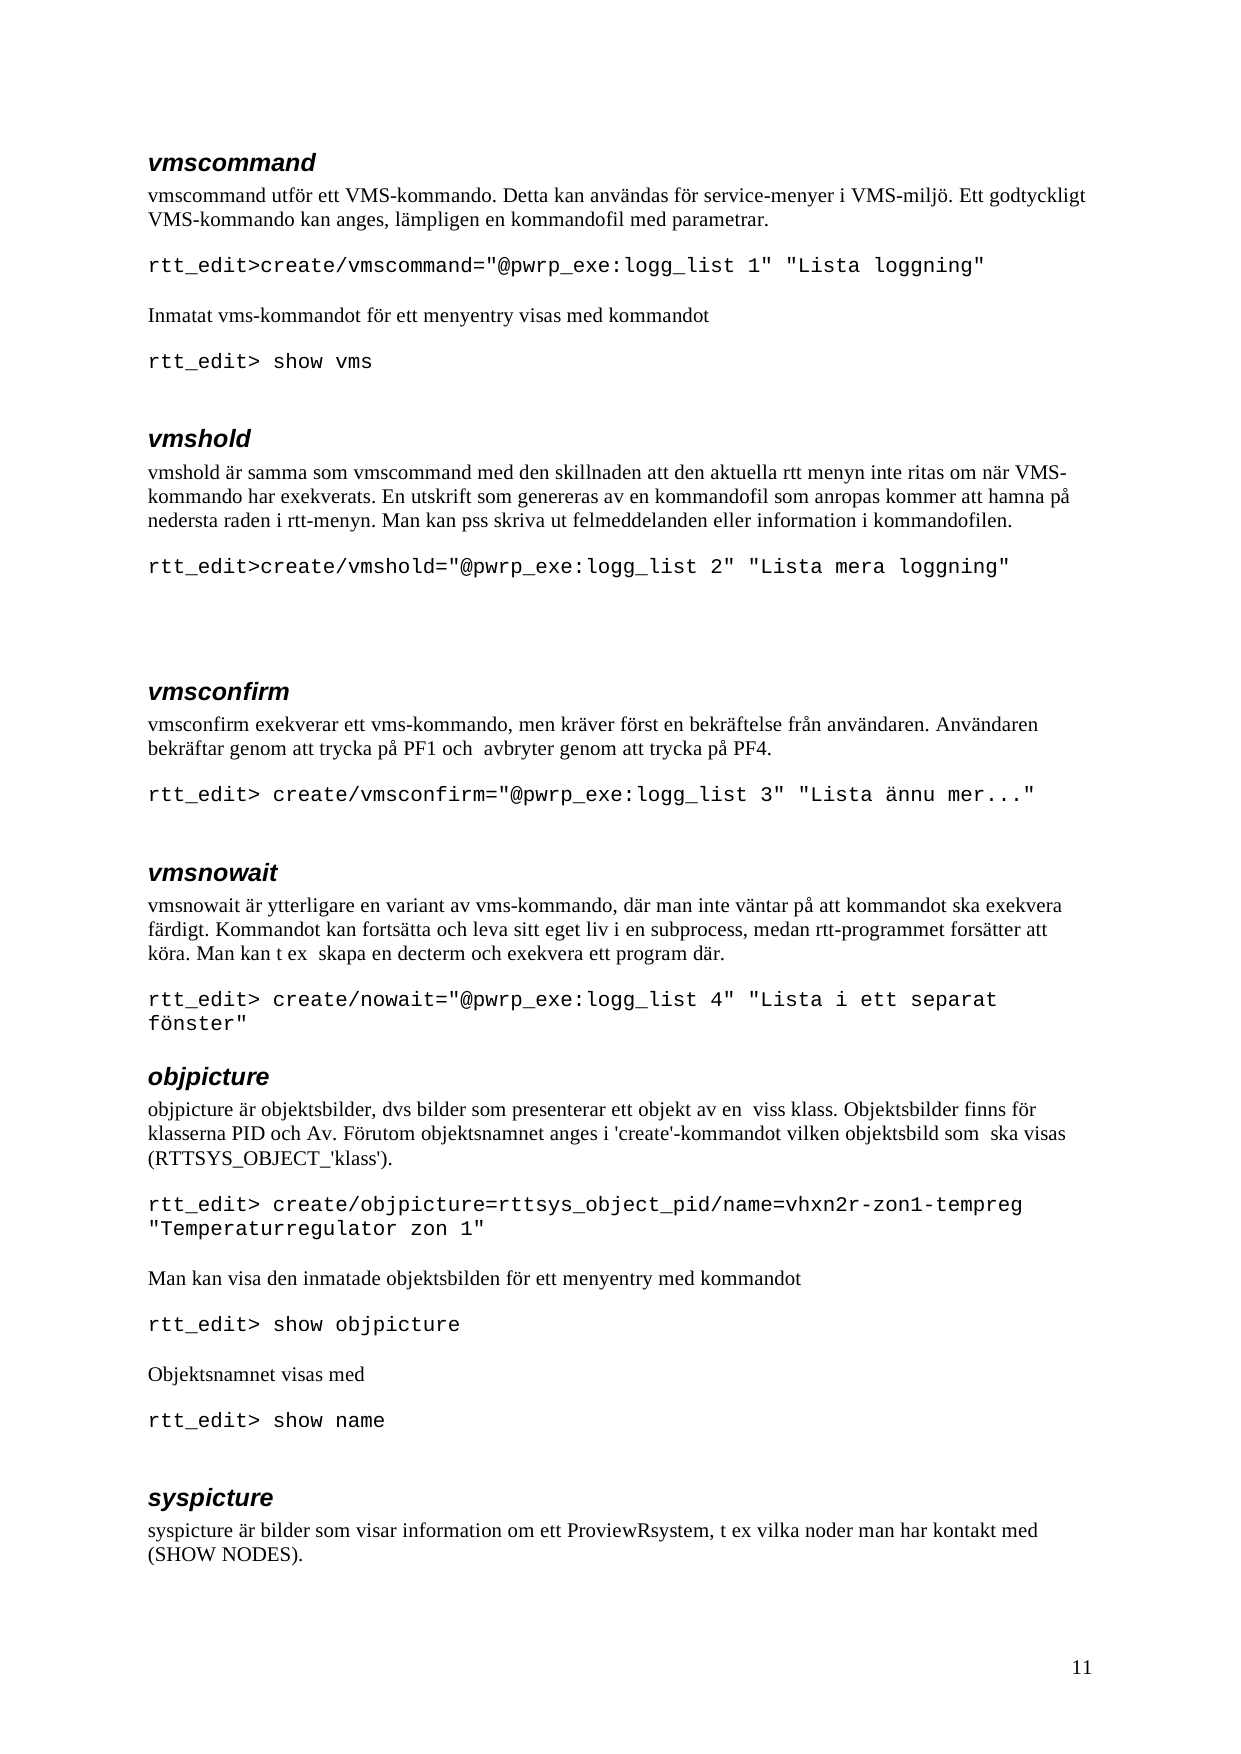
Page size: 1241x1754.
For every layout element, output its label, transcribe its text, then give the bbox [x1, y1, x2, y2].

text vmshold är samma som vmscommand med den skillnaden att den aktuella rtt menyn inte ritas om när VMS-kommando har exekverats. En utskrift som genereras av en kommandofil som anropas kommer att hamna på nedersta raden i rtt-menyn. Man kan pss skriva ut felmeddelanden eller information i kommandofilen. [148, 459, 1093, 532]
subtitle objpicture [148, 1062, 1093, 1091]
subtitle syspicture [148, 1483, 1093, 1512]
text klasserna PID och Av. Förutom objektsnamnet anges i 'create'-kommandot vilken objektsbild som ska visas [148, 1121, 1093, 1145]
text rtt_edit> show name [148, 1410, 1093, 1434]
text vmsnowait är ytterligare en variant av vms-kommando, där man inte väntar på att kommandot ska exekvera färdigt. Kommandot kan fortsätta och leva sitt eget liv i en subprocess, medan rtt-programmet forsätter att köra. Man kan t ex skapa en decterm och exekvera ett program där. [148, 893, 1093, 965]
text rtt_edit> show objpicture [148, 1313, 1093, 1337]
text Objektsnamnet visas med [148, 1362, 1093, 1386]
text Man kan visa den inmatade objektsbilden för ett menyentry med kommandot [148, 1265, 1093, 1289]
text rtt_edit> create/objpicture=rttsys_object_pid/name=vhxn2r-zon1-tempreg "Temperaturregulator zon 1" [148, 1193, 1093, 1241]
text syspicture är bilder som visar information om ett ProviewRsystem, t ex vilka noder man har kontakt med (SHOW NODES). [148, 1518, 1093, 1566]
subtitle vmshold [148, 424, 1093, 453]
text Inmatat vms-kommandot för ett menyentry visas med kommandot [148, 303, 1093, 327]
subtitle vmsconfirm [148, 677, 1093, 706]
text vmsconfirm exekverar ett vms-kommando, men kräver först en bekräftelse från användaren. Användaren bekräftar genom att trycka på PF1 och avbryter genom att trycka på PF4. [148, 712, 1093, 760]
text rtt_edit>create/vmscommand="@pwrp_exe:logg_list 1" "Lista loggning" [148, 255, 1093, 279]
text (RTTSYS_OBJECT_'klass'). [148, 1145, 1093, 1169]
text rtt_edit> show vms [148, 351, 1093, 375]
text objpicture är objektsbilder, dvs bilder som presenterar ett objekt av en viss klass. Objektsbilder finns för [148, 1097, 1093, 1121]
text rtt_edit> create/nowait="@pwrp_exe:logg_list 4" "Lista i ett separat fönster" [148, 989, 1093, 1037]
subtitle vmsnowait [148, 857, 1093, 886]
text vmscommand utför ett VMS-kommando. Detta kan användas för service-menyer i VMS-miljö. Ett godtyckligt VMS-kommando kan anges, lämpligen en kommandofil med parametrar. [148, 183, 1093, 231]
subtitle vmscommand [148, 148, 1093, 177]
text rtt_edit> create/vmsconfirm="@pwrp_exe:logg_list 3" "Lista ännu mer..." [148, 784, 1093, 808]
text rtt_edit>create/vmshold="@pwrp_exe:logg_list 2" "Lista mera loggning" [148, 556, 1093, 580]
